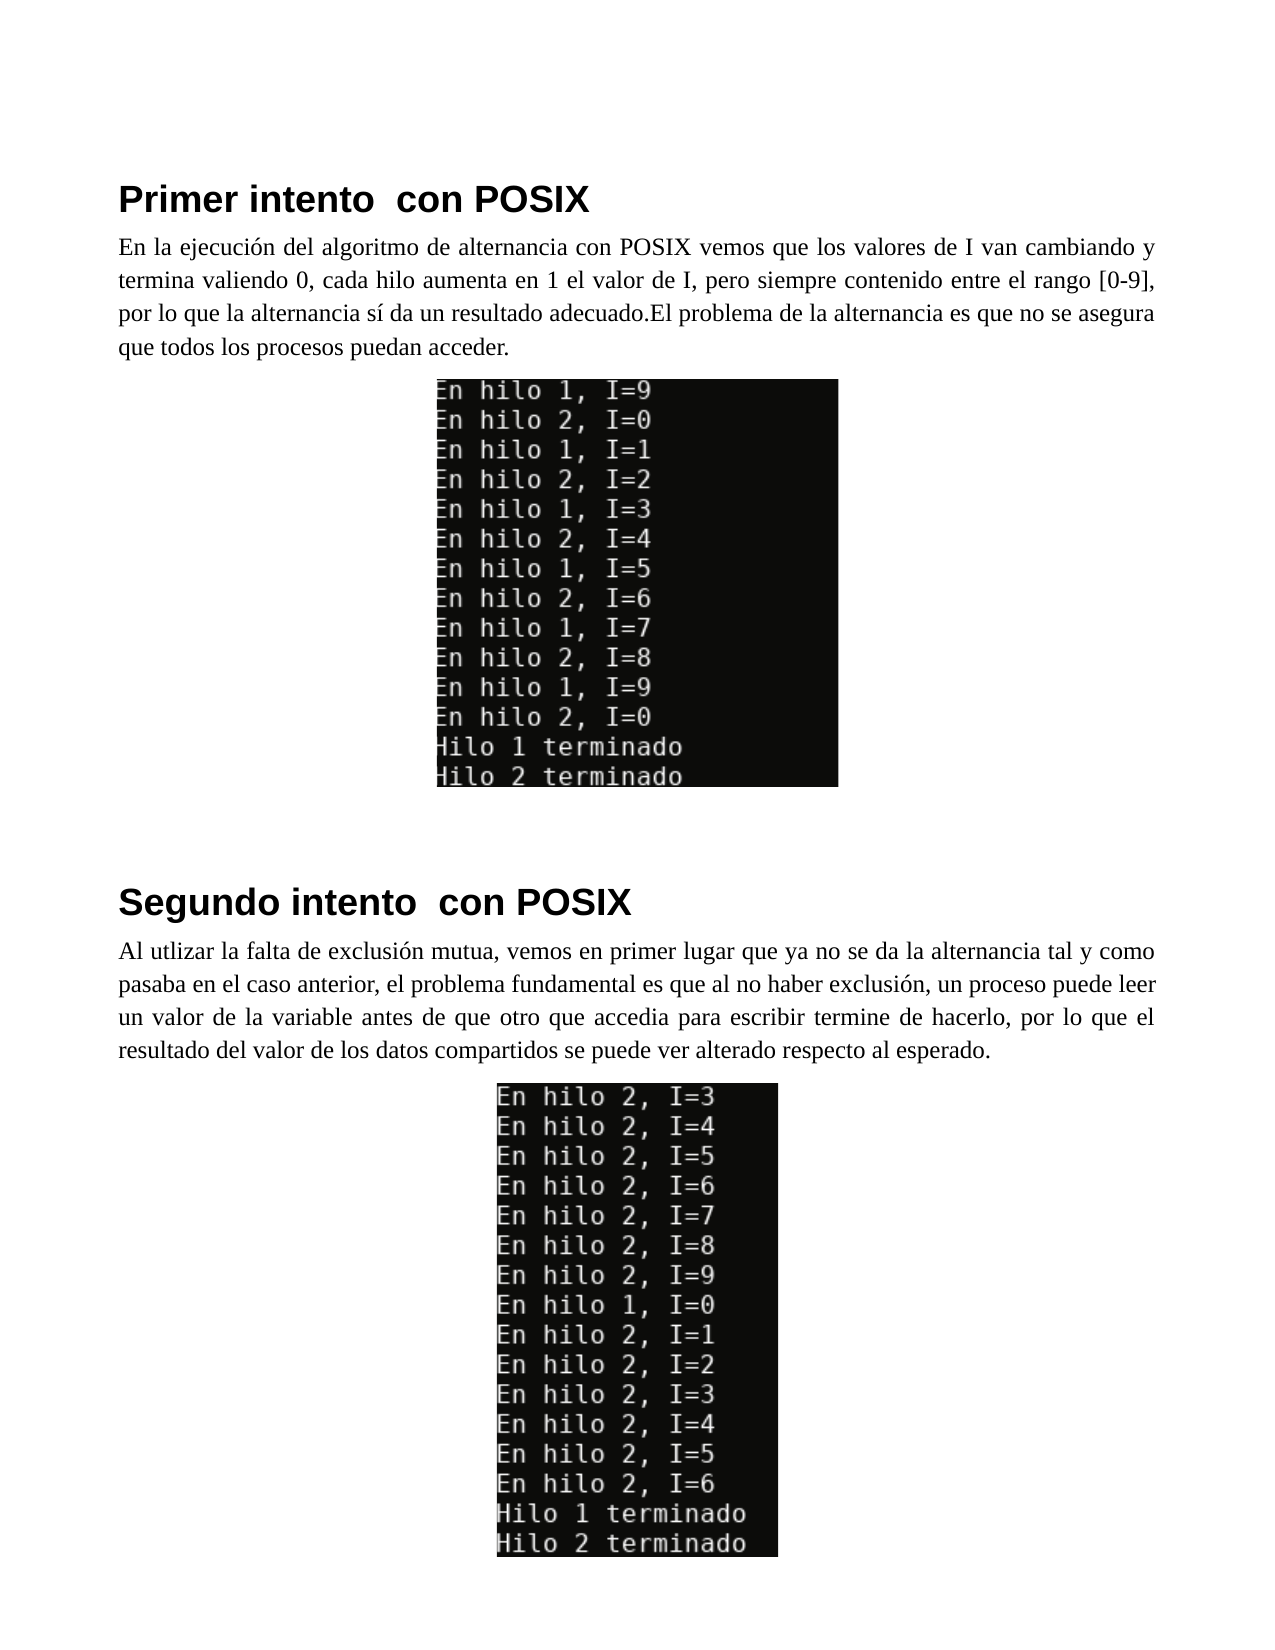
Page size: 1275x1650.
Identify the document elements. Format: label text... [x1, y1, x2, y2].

text En la ejecución del algoritmo de alternancia con POSIX vemos que los valores de I van cambiando y termina valiendo 0, cada hilo aumenta en 1 el valor de I, pero siempre contenido entre el rango [0-9], por lo que la alternancia sí da un resultado adecuado.El problema de la alternancia es que no se asegura que todos los procesos puedan acceder. [118, 232, 1157, 360]
picture [436, 379, 839, 787]
subtitle Primer intento con POSIX [118, 176, 1157, 220]
picture [496, 1083, 779, 1557]
text Al utlizar la falta de exclusión mutua, vemos en primer lugar que ya no se da la alternancia tal y como pasaba en el caso anterior, el problema fundamental es que al no haber exclusión, un proceso puede leer un valor de la variable antes de que otro que accedia para escribir termine de hacerlo, por lo que el resultado del valor de los datos compartidos se puede ver alterado respecto al esperado. [118, 936, 1157, 1064]
subtitle Segundo intento con POSIX [118, 880, 1157, 924]
